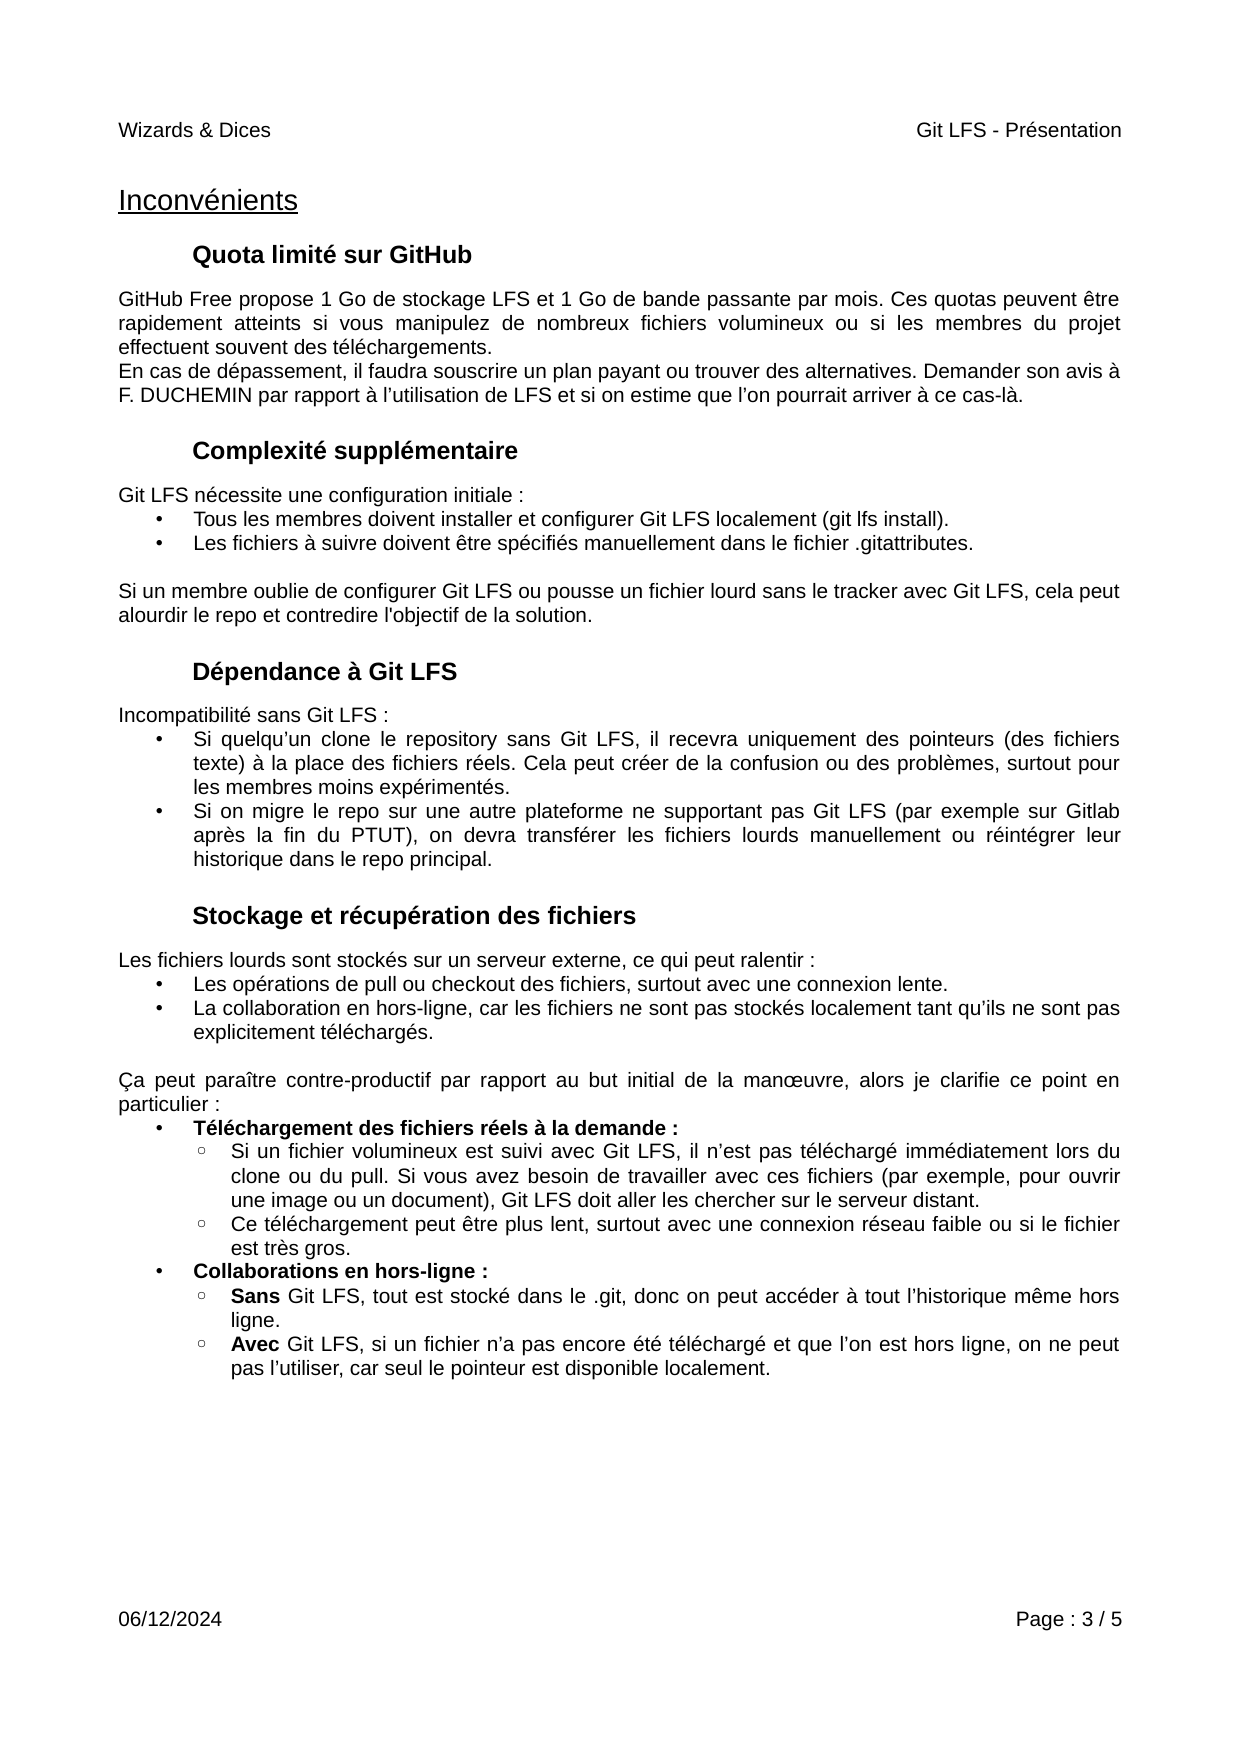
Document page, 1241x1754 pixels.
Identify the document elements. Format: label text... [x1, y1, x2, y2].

list Sans Git LFS, tout est stocké dans le .git, donc on peut accéder à tout l’historique même hors ligne. [193, 1283, 1122, 1331]
list Si quelqu’un clone le repository sans Git LFS, il recevra uniquement des pointeurs (des fichiers texte) à la place des fichiers réels. Cela peut créer de la confusion ou des problèmes, surtout pour les membres moins expérimentés. [156, 727, 1122, 799]
subtitle Dépendance à Git LFS [192, 657, 1122, 685]
list Téléchargement des fichiers réels à la demande : [156, 1115, 1122, 1139]
list Collaborations en hors-ligne : [156, 1259, 1122, 1283]
subtitle Inconvénients [118, 183, 1122, 217]
text Les fichiers lourds sont stockés sur un serveur externe, ce qui peut ralentir : [118, 947, 1122, 971]
list Si un fichier volumineux est suivi avec Git LFS, il n’est pas téléchargé immédiatement lors du clone ou du pull. Si vous avez besoin de travailler avec ces fichiers (par exemple, pour ouvrir une image ou un document), Git LFS doit aller les chercher sur le serveur distant. [193, 1139, 1122, 1211]
subtitle Stockage et récupération des fichiers [192, 901, 1122, 930]
list Les fichiers à suivre doivent être spécifiés manuellement dans le fichier .gitattributes. [156, 531, 1122, 555]
list Tous les membres doivent installer et configurer Git LFS localement (git lfs install). [156, 507, 1122, 531]
list Ce téléchargement peut être plus lent, surtout avec une connexion réseau faible ou si le fichier est très gros. [193, 1211, 1122, 1259]
list Avec Git LFS, si un fichier n’a pas encore été téléchargé et que l’on est hors ligne, on ne peut pas l’utiliser, car seul le pointeur est disponible localement. [193, 1331, 1122, 1379]
text Incompatibilité sans Git LFS : [118, 703, 1122, 727]
list Les opérations de pull ou checkout des fichiers, surtout avec une connexion lente. [156, 971, 1122, 995]
text Si un membre oublie de configurer Git LFS ou pousse un fichier lourd sans le tracker avec Git LFS, cela peut alourdir le repo et contredire l'objectif de la solution. [118, 579, 1122, 627]
subtitle Quota limité sur GitHub [192, 240, 1122, 269]
list La collaboration en hors-ligne, car les fichiers ne sont pas stockés localement tant qu’ils ne sont pas explicitement téléchargés. [156, 995, 1122, 1043]
list Si on migre le repo sur une autre plateforme ne supportant pas Git LFS (par exemple sur Gitlab après la fin du PTUT), on devra transférer les fichiers lourds manuellement ou réintégrer leur historique dans le repo principal. [156, 799, 1122, 871]
text En cas de dépassement, il faudra souscrire un plan payant ou trouver des alternatives. Demander son avis à F. DUCHEMIN par rapport à l’utilisation de LFS et si on estime que l’on pourrait arriver à ce cas-là. [118, 358, 1122, 406]
subtitle Complexité supplémentaire [192, 436, 1122, 465]
text Git LFS nécessite une configuration initiale : [118, 483, 1122, 507]
text Ça peut paraître contre-productif par rapport au but initial de la manœuvre, alors je clarifie ce point en particulier : [118, 1067, 1122, 1115]
text GitHub Free propose 1 Go de stockage LFS et 1 Go de bande passante par mois. Ces quotas peuvent être rapidement atteints si vous manipulez de nombreux fichiers volumineux ou si les membres du projet effectuent souvent des téléchargements. [118, 287, 1122, 358]
